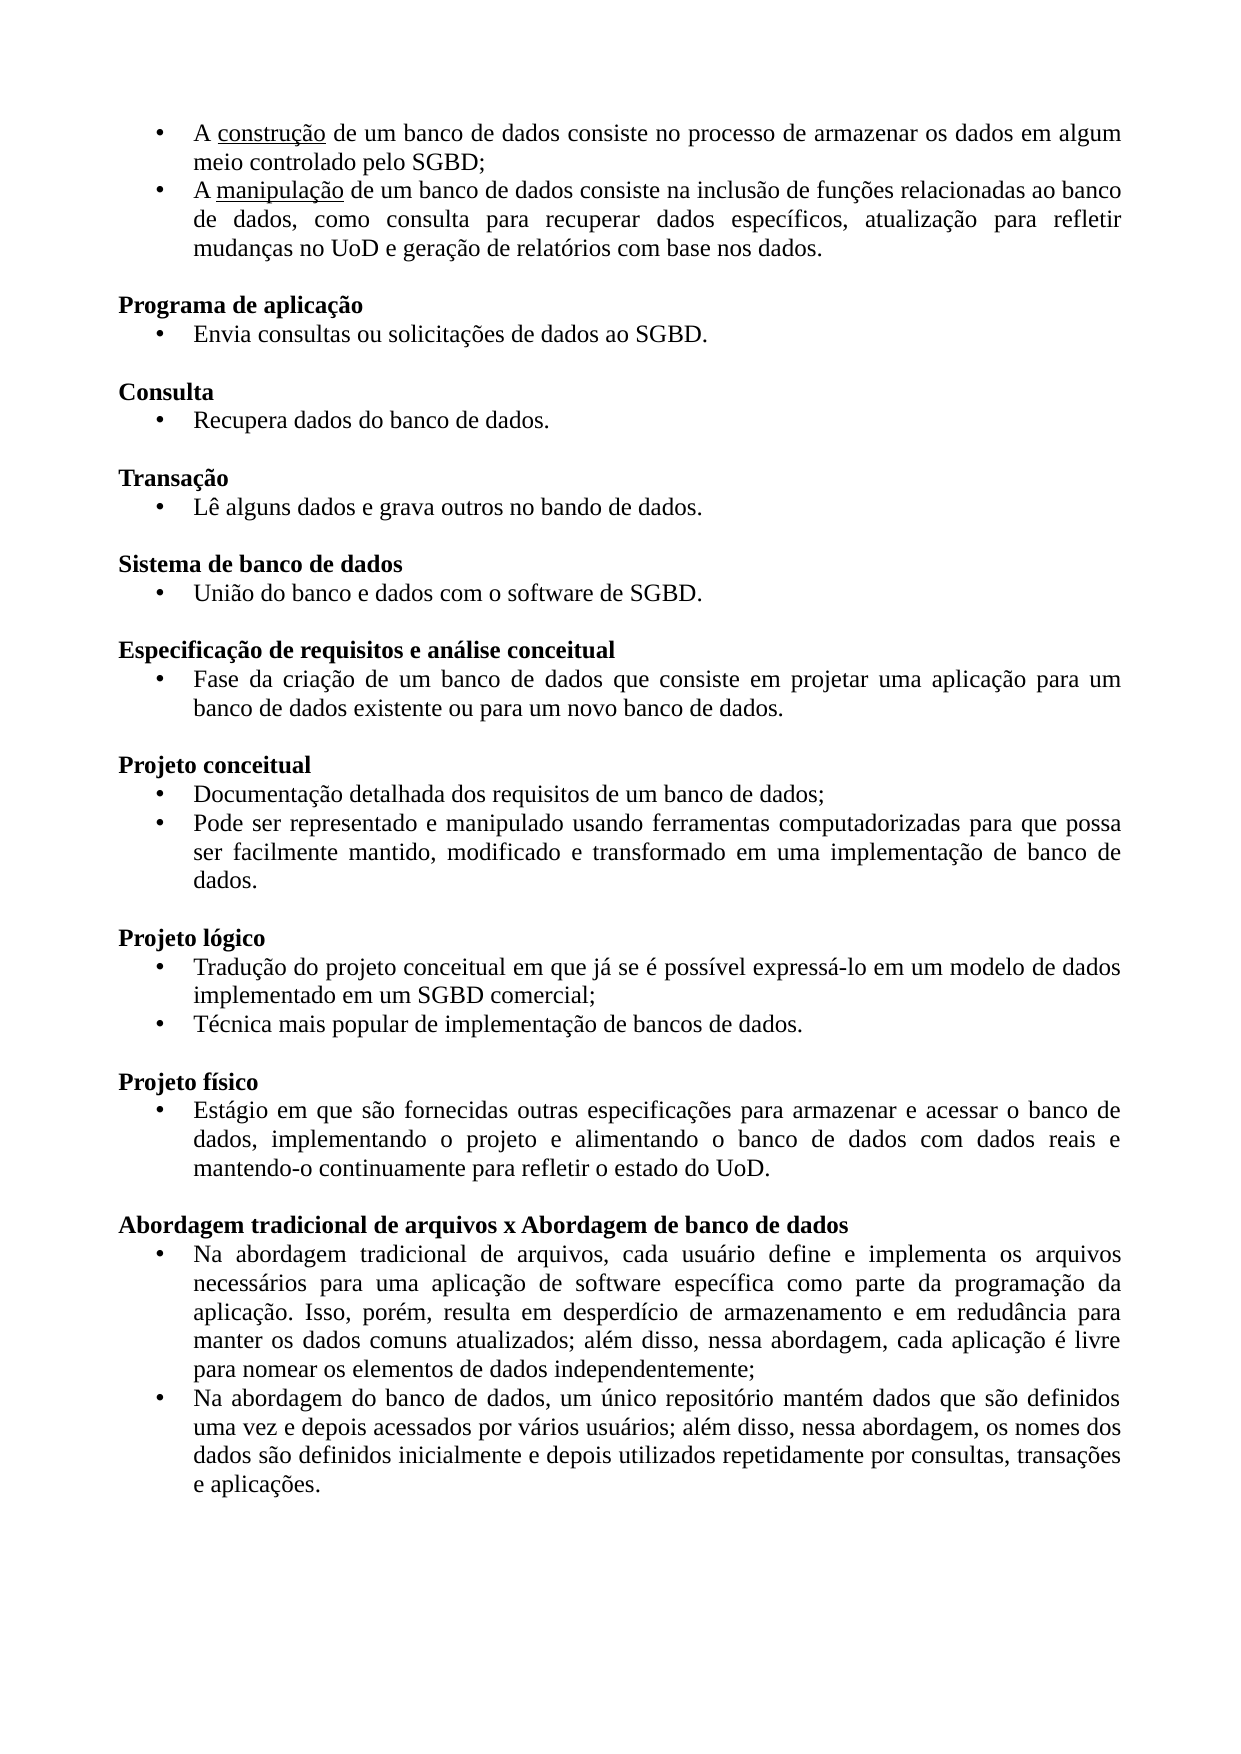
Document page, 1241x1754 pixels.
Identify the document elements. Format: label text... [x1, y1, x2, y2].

text Consulta [118, 377, 1122, 406]
list Técnica mais popular de implementação de bancos de dados. [156, 1009, 1122, 1038]
list Lê alguns dados e grava outros no bando de dados. [156, 492, 1122, 521]
list Recupera dados do banco de dados. [156, 406, 1122, 434]
list Documentação detalhada dos requisitos de um banco de dados; [156, 779, 1122, 808]
text Transação [118, 463, 1122, 492]
text Programa de aplicação [118, 291, 1122, 319]
list A manipulação de um banco de dados consiste na inclusão de funções relacionadas ao banco de dados, como consulta para recuperar dados específicos, atualização para refletir mudanças no UoD e geração de relatórios com base nos dados. [156, 176, 1122, 262]
text Projeto lógico [118, 923, 1122, 952]
list A construção de um banco de dados consiste no processo de armazenar os dados em algum meio controlado pelo SGBD; [156, 118, 1122, 176]
list Na abordagem tradicional de arquivos, cada usuário define e implementa os arquivos necessários para uma aplicação de software específica como parte da programação da aplicação. Isso, porém, resulta em desperdício de armazenamento e em redudância para manter os dados comuns atualizados; além disso, nessa abordagem, cada aplicação é livre para nomear os elementos de dados independentemente; [156, 1239, 1122, 1383]
list Pode ser representado e manipulado usando ferramentas computadorizadas para que possa ser facilmente mantido, modificado e transformado em uma implementação de banco de dados. [156, 808, 1122, 894]
list Tradução do projeto conceitual em que já se é possível expressá-lo em um modelo de dados implementado em um SGBD comercial; [156, 952, 1122, 1009]
text Projeto conceitual [118, 751, 1122, 779]
list Fase da criação de um banco de dados que consiste em projetar uma aplicação para um banco de dados existente ou para um novo banco de dados. [156, 664, 1122, 722]
text Especificação de requisitos e análise conceitual [118, 636, 1122, 664]
list Envia consultas ou solicitações de dados ao SGBD. [156, 319, 1122, 348]
list Na abordagem do banco de dados, um único repositório mantém dados que são definidos uma vez e depois acessados por vários usuários; além disso, nessa abordagem, os nomes dos dados são definidos inicialmente e depois utilizados repetidamente por consultas, transações e aplicações. [156, 1383, 1122, 1498]
text Sistema de banco de dados [118, 549, 1122, 578]
text Abordagem tradicional de arquivos x Abordagem de banco de dados [118, 1211, 1122, 1239]
list União do banco e dados com o software de SGBD. [156, 578, 1122, 607]
list Estágio em que são fornecidas outras especificações para armazenar e acessar o banco de dados, implementando o projeto e alimentando o banco de dados com dados reais e mantendo-o continuamente para refletir o estado do UoD. [156, 1096, 1122, 1182]
text Projeto físico [118, 1067, 1122, 1096]
